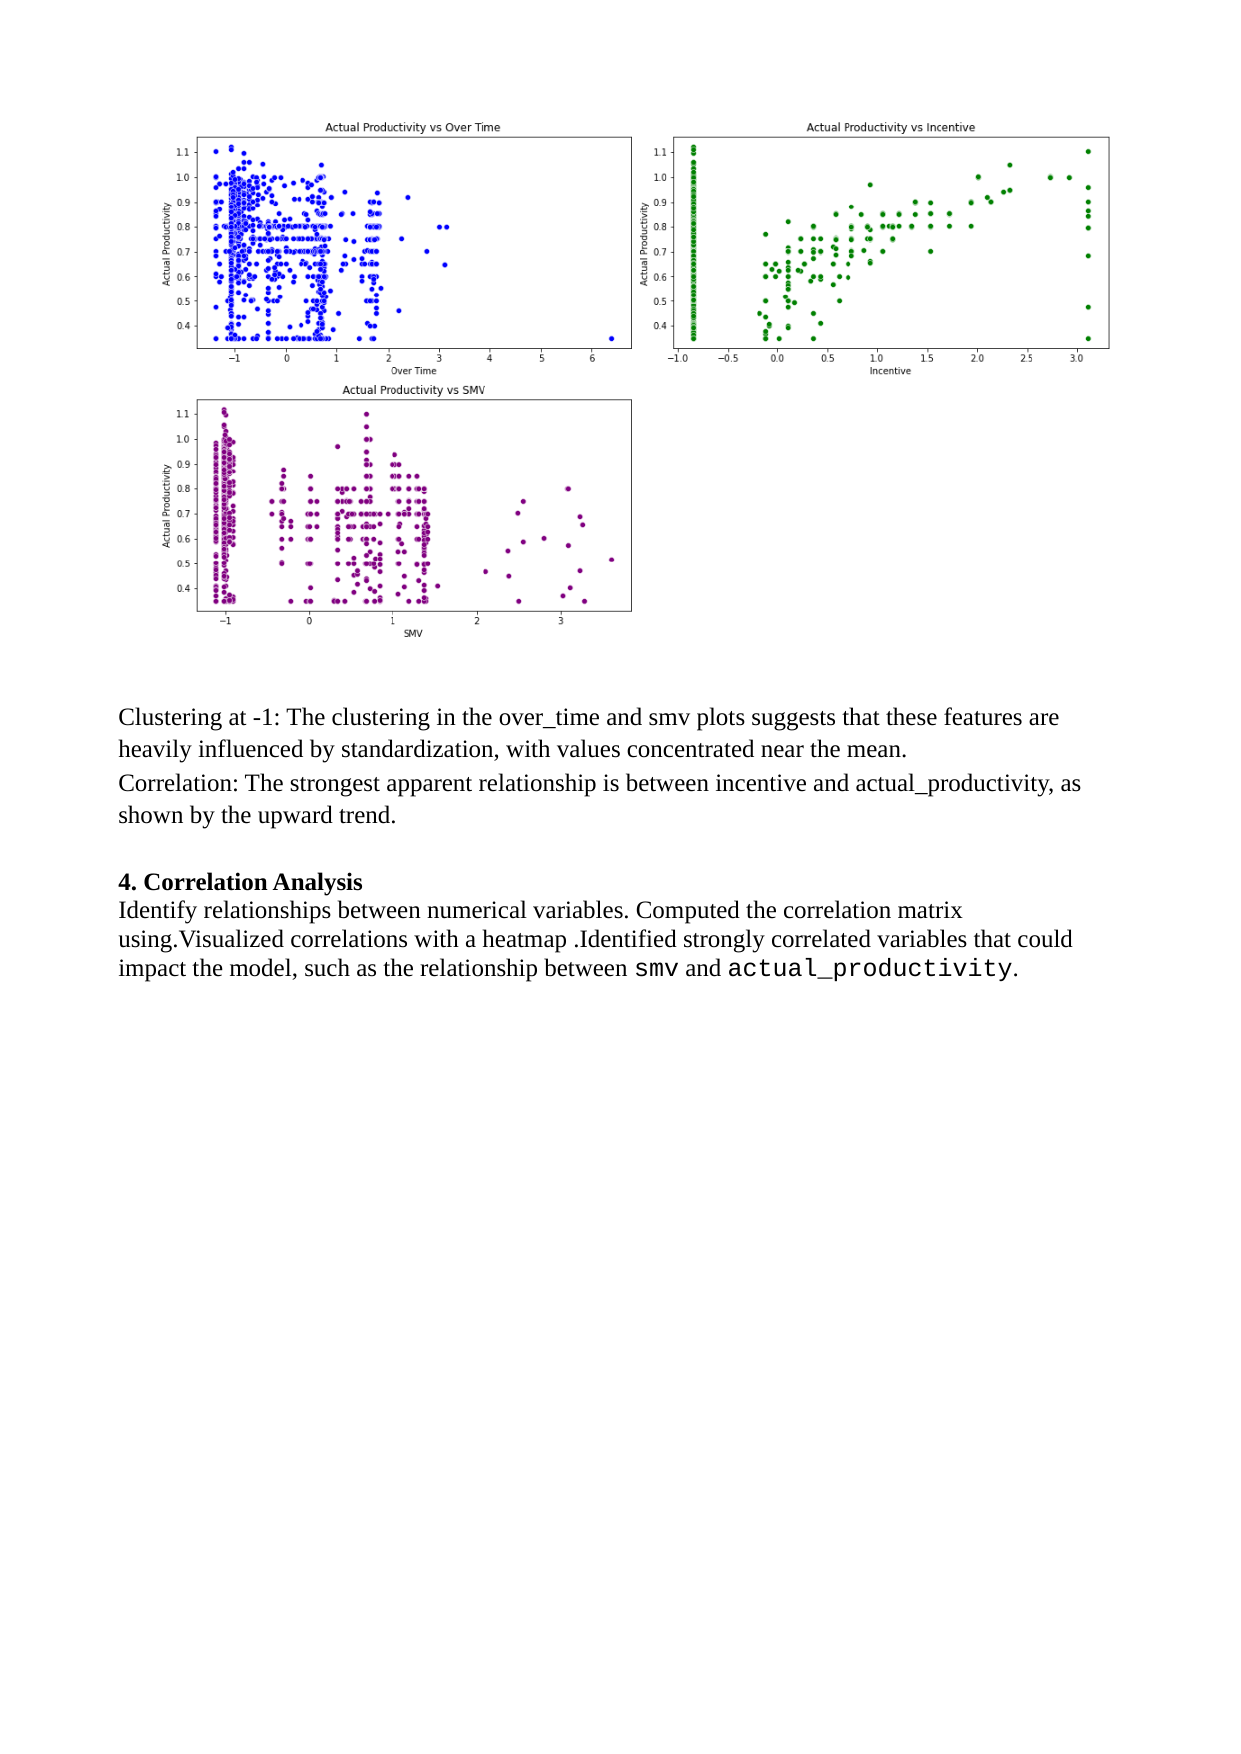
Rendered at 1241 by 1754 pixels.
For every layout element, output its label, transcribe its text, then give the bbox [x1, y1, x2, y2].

picture [118, 118, 1123, 650]
text Clustering at -1: The clustering in the over_time and smv plots suggests that these features are heavily influenced by standardization, with values concentrated near the mean. [118, 702, 1122, 763]
text Correlation: The strongest apparent relationship is between incentive and actual_productivity, as shown by the upward trend. [118, 768, 1122, 829]
subtitle 4. Correlation Analysis [118, 867, 1122, 895]
subtitle Identify relationships between numerical variables. Computed the correlation matrix using.Visualized correlations with a heatmap .Identified strongly correlated variables that could impact the model, such as the relationship between smv and actual_productivity. [118, 895, 1122, 984]
